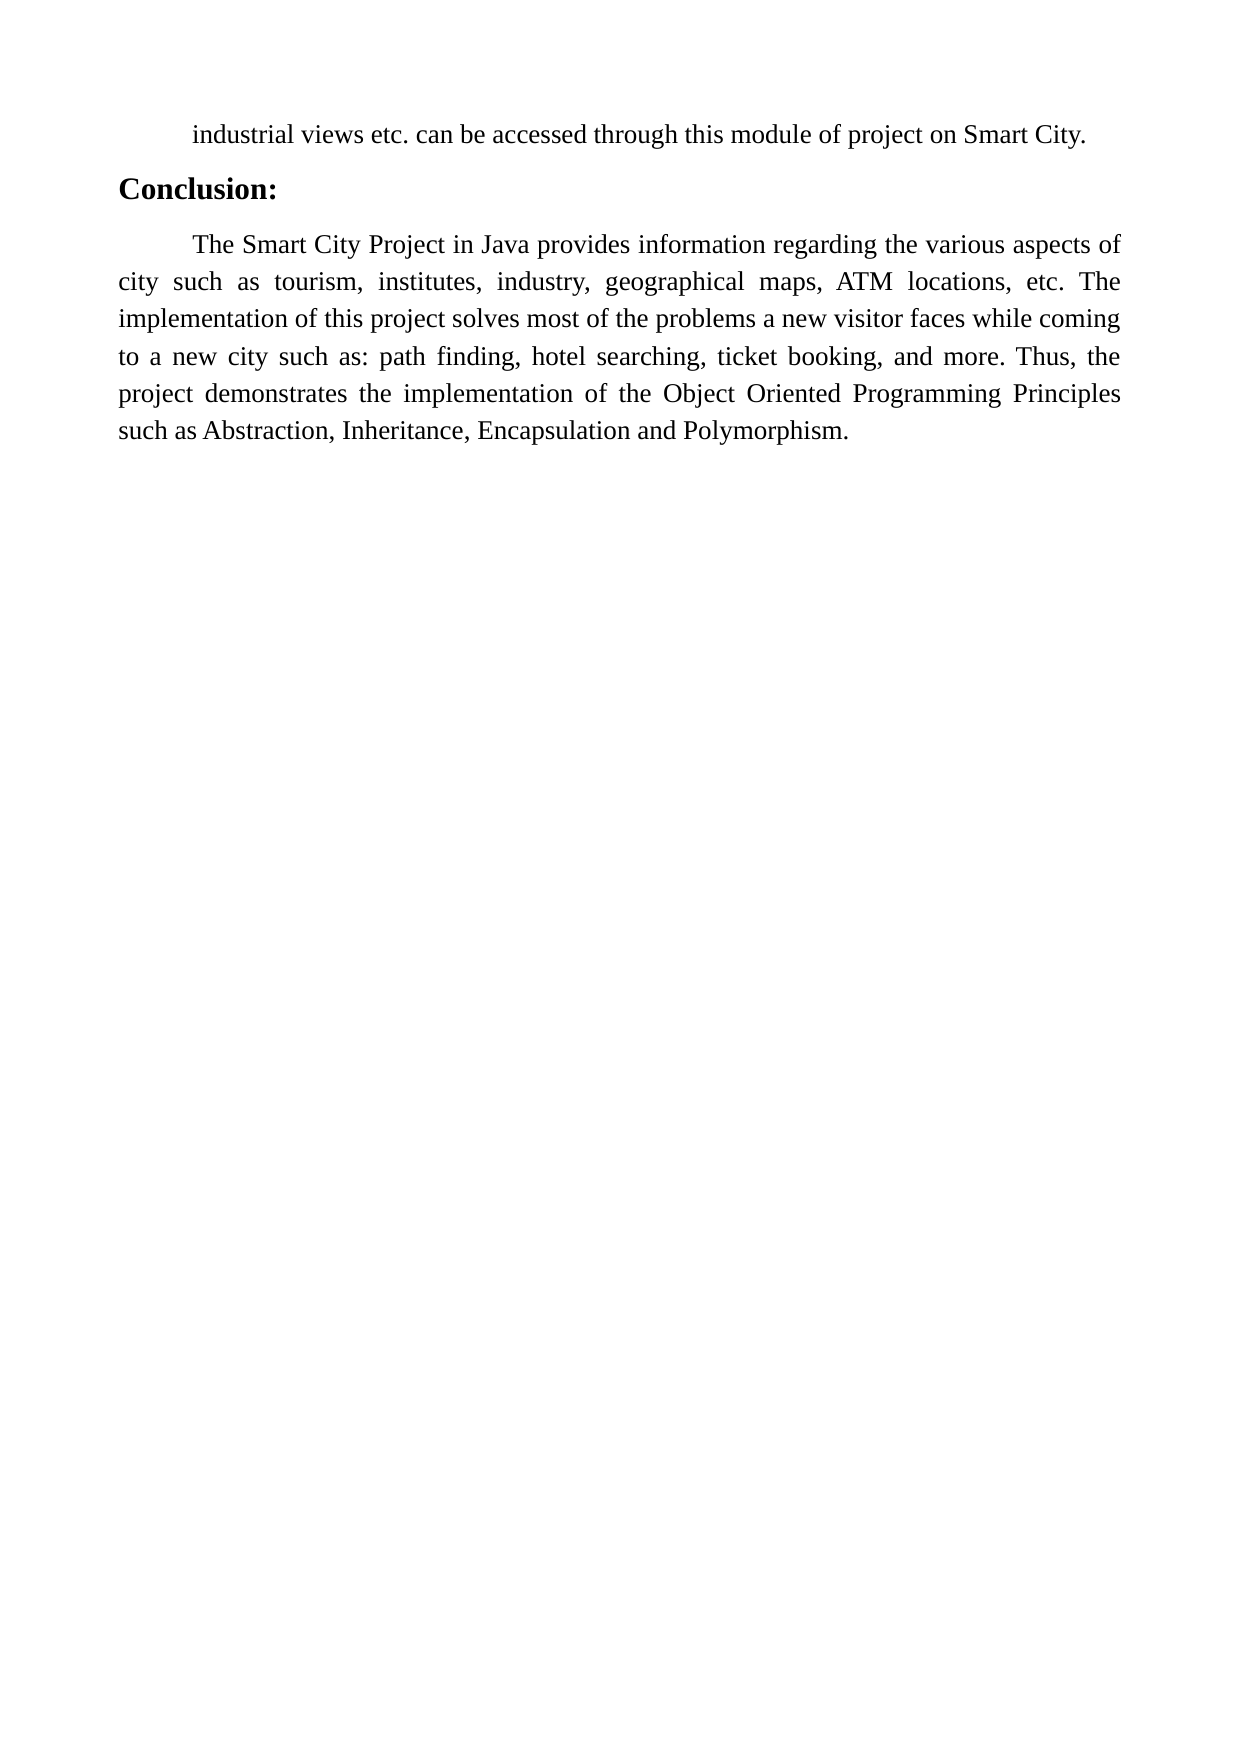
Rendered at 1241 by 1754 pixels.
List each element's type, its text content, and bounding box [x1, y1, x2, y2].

text The Smart City Project in Java provides information regarding the various aspects of city such as tourism, institutes, industry, geographical maps, ATM locations, etc. The implementation of this project solves most of the problems a new visitor faces while coming to a new city such as: path finding, hotel searching, ticket booking, and more. Thus, the project demonstrates the implementation of the Object Oriented Programming Principles such as Abstraction, Inheritance, Encapsulation and Polymorphism. [118, 228, 1122, 445]
list industrial views etc. can be accessed through this module of project on Smart City. [162, 118, 1122, 149]
text Conclusion: [118, 170, 1122, 206]
